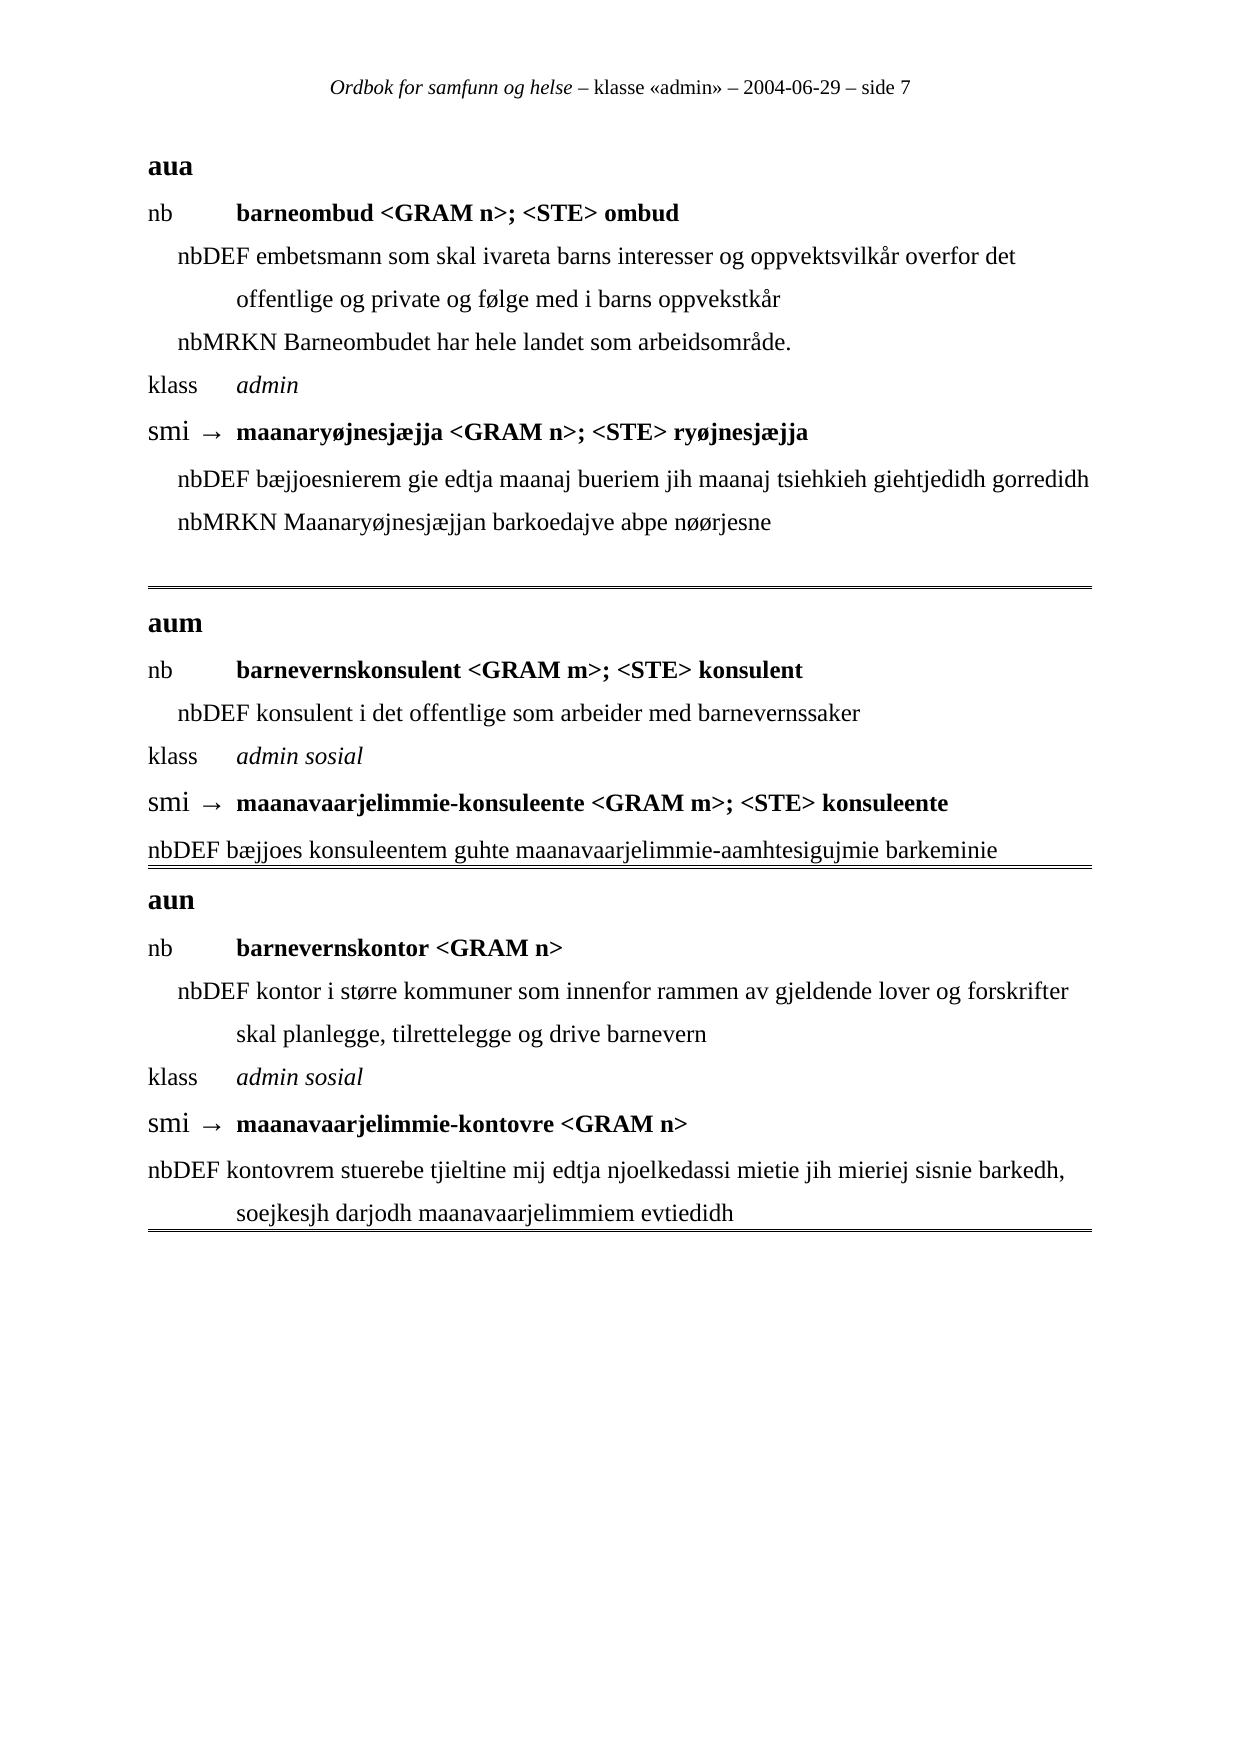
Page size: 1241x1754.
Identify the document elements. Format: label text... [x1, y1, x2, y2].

text klass admin sosial [148, 741, 1092, 770]
text smi → maanaryøjnesjæjja <GRAM n>; <STE> ryøjnesjæjja [148, 413, 1092, 447]
text nbDEF bæjjoes konsuleentem guhte maanavaarjelimmie-aamhtesigujmie barkeminie [148, 835, 1092, 865]
text nbDEF embetsmann som skal ivareta barns interesser og oppvektsvilkår overfor det offentlige og private og følge med i barns oppvekstkår [177, 241, 1092, 313]
text klass admin [148, 370, 1092, 399]
text nbDEF kontor i større kommuner som innenfor rammen av gjeldende lover og forskrifter skal planlegge, tilrettelegge og drive barnevern [177, 976, 1092, 1048]
text smi → maanavaarjelimmie-kontovre <GRAM n> [148, 1105, 1092, 1139]
text nbDEF konsulent i det offentlige som arbeider med barnevernssaker [177, 698, 1092, 727]
text aua [148, 148, 1092, 181]
text nb barnevernskonsulent <GRAM m>; <STE> konsulent [148, 655, 1092, 684]
text nbMRKN Maanaryøjnesjæjjan barkoedajve abpe nøørjesne [177, 507, 1092, 536]
text aum [148, 605, 1092, 638]
text klass admin sosial [148, 1062, 1092, 1091]
text nb barnevernskontor <GRAM n> [148, 933, 1092, 961]
text aun [148, 882, 1092, 916]
text nbDEF bæjjoesnierem gie edtja maanaj bueriem jih maanaj tsiehkieh giehtjedidh gorredidh [177, 464, 1092, 493]
text nb barneombud <GRAM n>; <STE> ombud [148, 198, 1092, 227]
text nbMRKN Barneombudet har hele landet som arbeidsområde. [177, 327, 1092, 356]
text nbDEF kontovrem stuerebe tjieltine mij edtja njoelkedassi mietie jih mieriej sisnie barkedh, soejkesjh darjodh maanavaarjelimmiem evtiedidh [148, 1155, 1092, 1229]
text smi → maanavaarjelimmie-konsuleente <GRAM m>; <STE> konsuleente [148, 784, 1092, 818]
